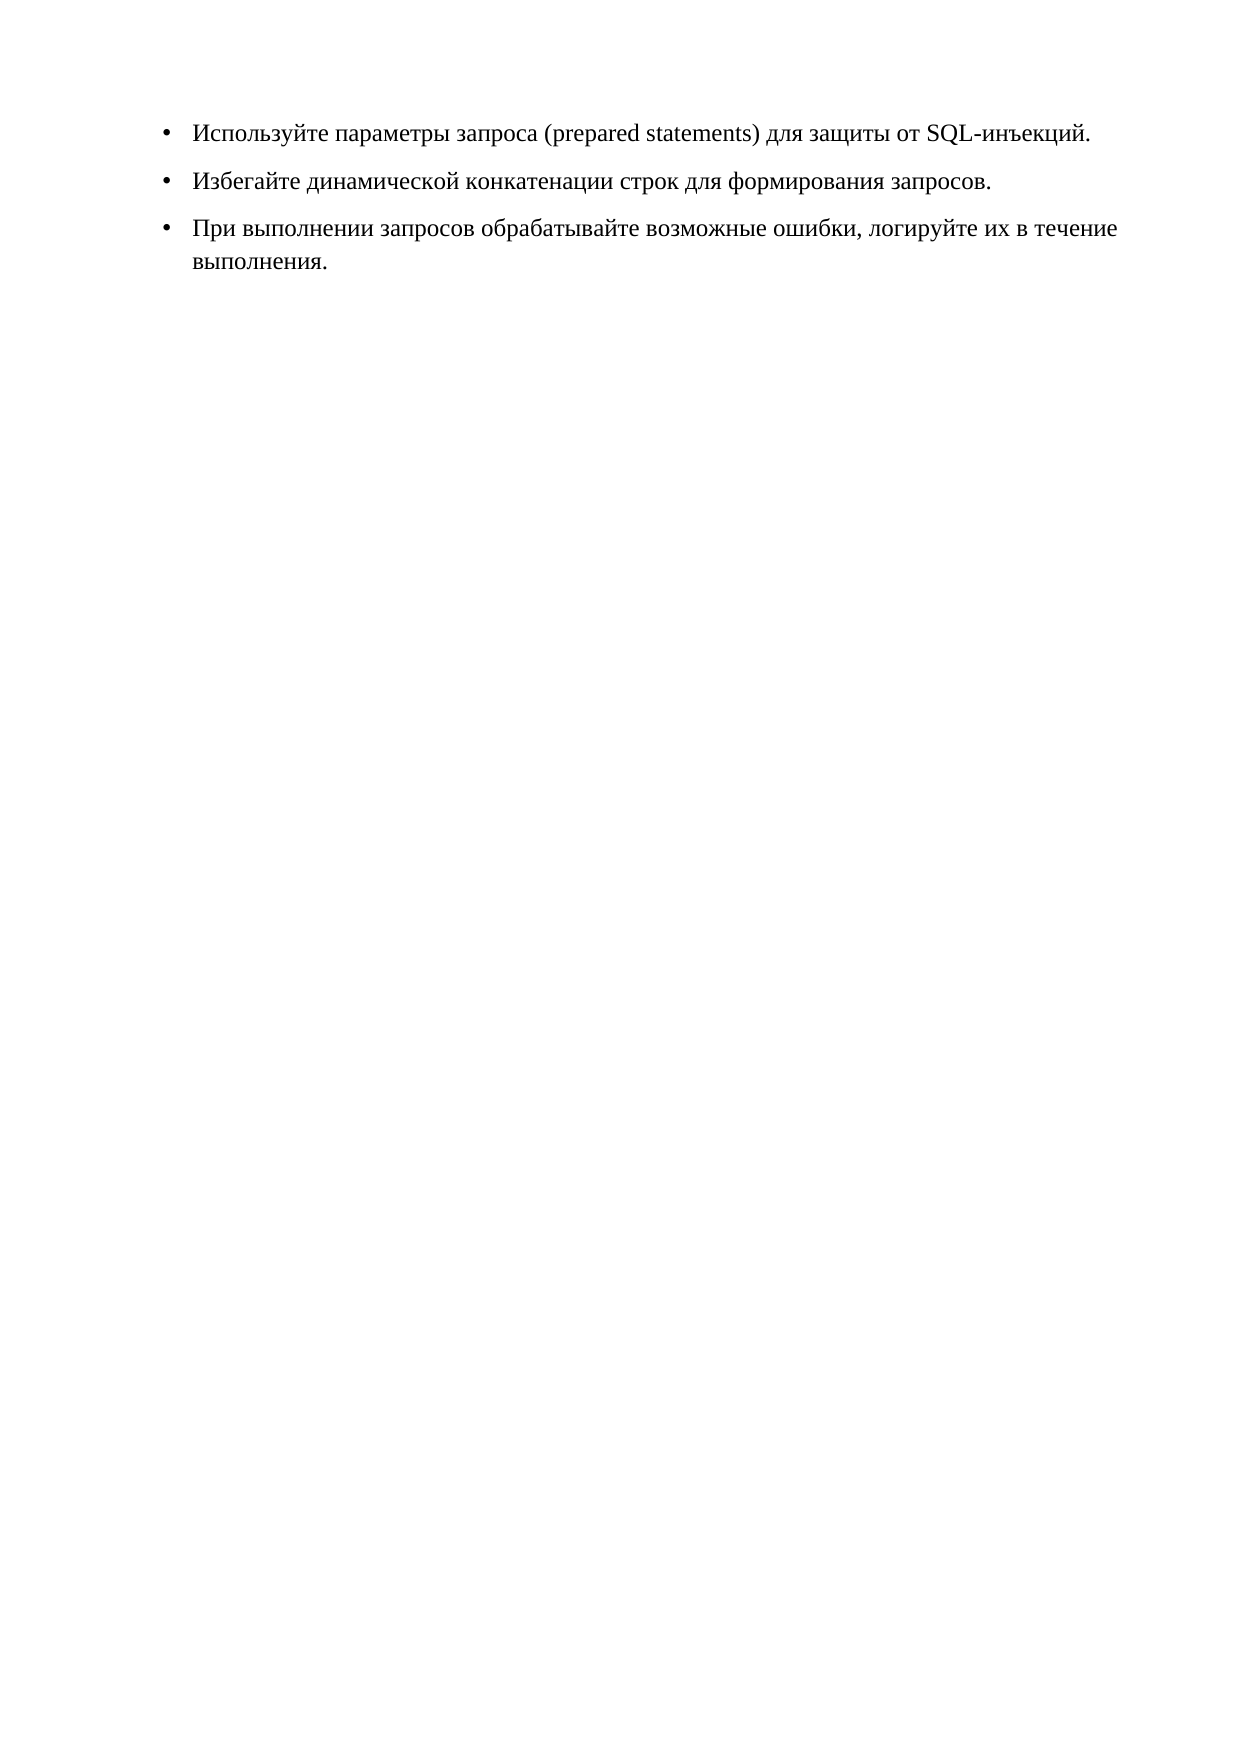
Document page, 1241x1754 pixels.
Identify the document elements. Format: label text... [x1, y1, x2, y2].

list Используйте параметры запроса (prepared statements) для защиты от SQL-инъекций. [162, 118, 1122, 147]
list При выполнении запросов обрабатывайте возможные ошибки, логируйте их в течение выполнения. [162, 213, 1122, 275]
list Избегайте динамической конкатенации строк для формирования запросов. [162, 166, 1122, 194]
